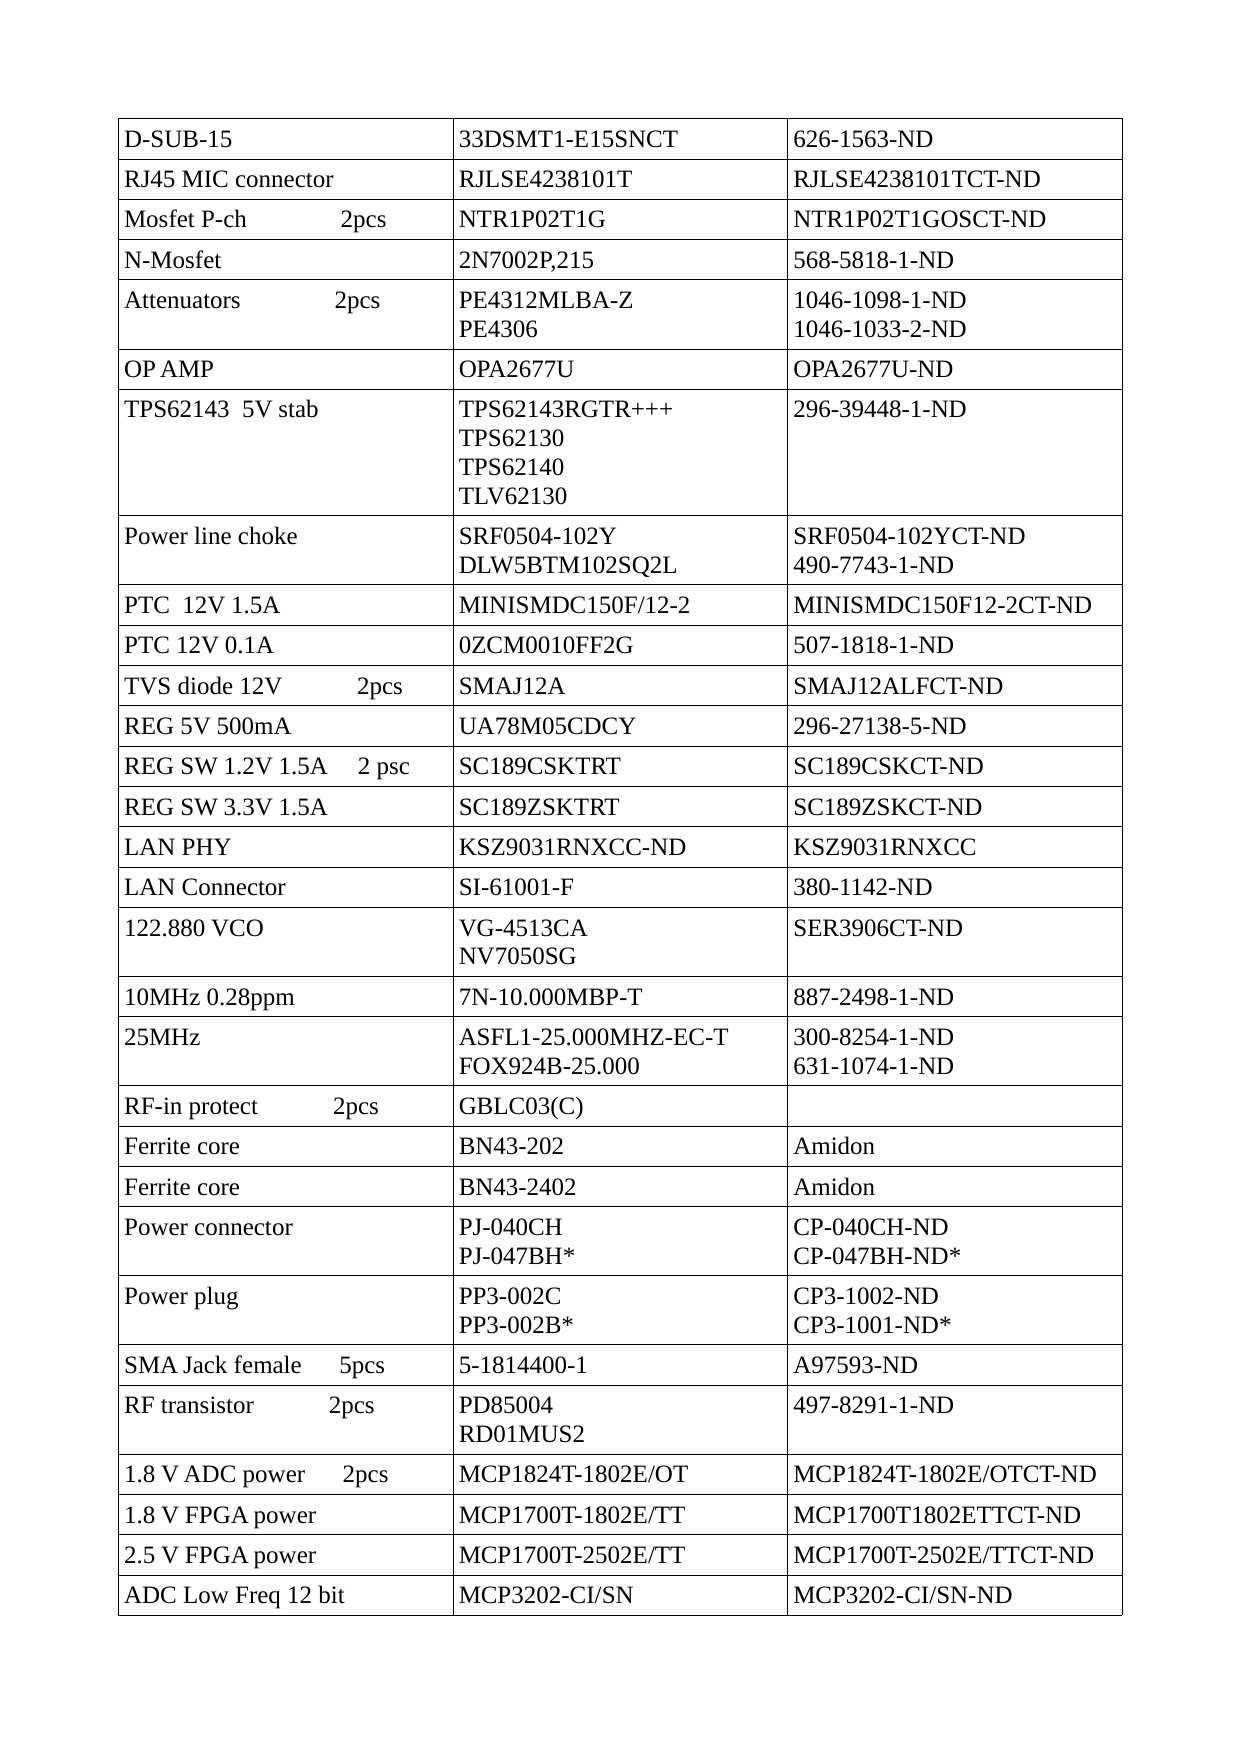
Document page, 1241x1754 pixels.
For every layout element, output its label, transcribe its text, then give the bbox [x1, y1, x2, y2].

table_cell Ferrite core [119, 1127, 453, 1166]
table_cell OP AMP [119, 350, 453, 389]
table_cell 380-1142-ND [788, 868, 1122, 907]
table_cell CP3-1002-ND CP3-1001-ND* [788, 1276, 1122, 1344]
table_cell BN43-202 [454, 1127, 787, 1166]
table_cell 1.8 V FPGA power [119, 1495, 453, 1534]
table_cell 1046-1098-1-ND 1046-1033-2-ND [788, 280, 1122, 348]
table_cell OPA2677U [454, 350, 787, 389]
table_header D-SUB-15 [119, 119, 453, 158]
table_cell TVS diode 12V 2pcs [119, 666, 453, 705]
table_cell 296-27138-5-ND [788, 706, 1122, 746]
table_cell TPS62143 5V stab [119, 390, 453, 515]
table_cell 10MHz 0.28ppm [119, 977, 453, 1016]
table_cell SC189ZSKCT-ND [788, 787, 1122, 826]
table_cell MCP1824T-1802E/OTCT-ND [788, 1455, 1122, 1494]
table_cell REG 5V 500mA [119, 706, 453, 746]
table_cell SC189CSKCT-ND [788, 747, 1122, 786]
table_cell 0ZCM0010FF2G [454, 626, 787, 665]
table_cell Power line choke [119, 516, 453, 584]
table_cell 568-5818-1-ND [788, 240, 1122, 279]
table_cell MINISMDC150F12-2CT-ND [788, 585, 1122, 625]
table_cell MCP1700T-1802E/TT [454, 1495, 787, 1534]
table_cell 296-39448-1-ND [788, 390, 1122, 515]
table_cell Attenuators 2pcs [119, 280, 453, 348]
table_cell 887-2498-1-ND [788, 977, 1122, 1016]
table_cell RJ45 MIC connector [119, 160, 453, 199]
table_cell MCP1824T-1802E/OT [454, 1455, 787, 1494]
table_cell MCP3202-CI/SN-ND [788, 1576, 1122, 1615]
table_cell [788, 1086, 1122, 1126]
table_cell Mosfet P-ch 2pcs [119, 200, 453, 239]
table_cell SC189CSKTRT [454, 747, 787, 786]
table_cell MCP1700T-2502E/TTCT-ND [788, 1535, 1122, 1575]
table_cell RF-in protect 2pcs [119, 1086, 453, 1126]
table_cell PD85004 RD01MUS2 [454, 1386, 787, 1454]
table_cell PE4312MLBA-Z PE4306 [454, 280, 787, 348]
table_cell 7N-10.000MBP-T [454, 977, 787, 1016]
table_cell REG SW 3.3V 1.5A [119, 787, 453, 826]
table_cell ASFL1-25.000MHZ-EC-T FOX924B-25.000 [454, 1017, 787, 1085]
table_cell REG SW 1.2V 1.5A 2 psc [119, 747, 453, 786]
table_cell PTC 12V 0.1A [119, 626, 453, 665]
table_cell Ferrite core [119, 1167, 453, 1206]
table_header 626-1563-ND [788, 119, 1122, 158]
table_cell VG-4513CA NV7050SG [454, 908, 787, 976]
table_cell SI-61001-F [454, 868, 787, 907]
table_cell Amidon [788, 1167, 1122, 1206]
table_cell SMA Jack female 5pcs [119, 1345, 453, 1385]
table_cell 122.880 VCO [119, 908, 453, 976]
table_cell 507-1818-1-ND [788, 626, 1122, 665]
table_cell Power connector [119, 1207, 453, 1275]
table_cell 497-8291-1-ND [788, 1386, 1122, 1454]
table_cell SC189ZSKTRT [454, 787, 787, 826]
table_cell N-Mosfet [119, 240, 453, 279]
table_cell LAN Connector [119, 868, 453, 907]
table_cell Amidon [788, 1127, 1122, 1166]
table_cell A97593-ND [788, 1345, 1122, 1385]
table_cell SMAJ12A [454, 666, 787, 705]
table_cell OPA2677U-ND [788, 350, 1122, 389]
table_cell MCP3202-CI/SN [454, 1576, 787, 1615]
table_cell MCP1700T1802ETTCT-ND [788, 1495, 1122, 1534]
table_cell PJ-040CH PJ-047BH* [454, 1207, 787, 1275]
table_cell RJLSE4238101T [454, 160, 787, 199]
table_cell SMAJ12ALFCT-ND [788, 666, 1122, 705]
table_cell RJLSE4238101TCT-ND [788, 160, 1122, 199]
table_cell LAN PHY [119, 827, 453, 867]
table_cell ADC Low Freq 12 bit [119, 1576, 453, 1615]
table_cell KSZ9031RNXCC-ND [454, 827, 787, 867]
table_cell KSZ9031RNXCC [788, 827, 1122, 867]
table_cell MINISMDC150F/12-2 [454, 585, 787, 625]
table_cell BN43-2402 [454, 1167, 787, 1206]
table_cell GBLC03(C) [454, 1086, 787, 1126]
table_cell PP3-002C PP3-002B* [454, 1276, 787, 1344]
table_cell TPS62143RGTR+++ TPS62130 TPS62140 TLV62130 [454, 390, 787, 515]
table_cell CP-040CH-ND CP-047BH-ND* [788, 1207, 1122, 1275]
table_cell NTR1P02T1G [454, 200, 787, 239]
table_cell PTC 12V 1.5A [119, 585, 453, 625]
table_cell SRF0504-102Y DLW5BTM102SQ2L [454, 516, 787, 584]
table_cell 25MHz [119, 1017, 453, 1085]
table_cell MCP1700T-2502E/TT [454, 1535, 787, 1575]
table_header 33DSMT1-E15SNCT [454, 119, 787, 158]
table_cell 300-8254-1-ND 631-1074-1-ND [788, 1017, 1122, 1085]
table_cell UA78M05CDCY [454, 706, 787, 746]
table_cell NTR1P02T1GOSCT-ND [788, 200, 1122, 239]
table_cell SRF0504-102YCT-ND 490-7743-1-ND [788, 516, 1122, 584]
table_cell 2.5 V FPGA power [119, 1535, 453, 1575]
table_cell 1.8 V ADC power 2pcs [119, 1455, 453, 1494]
table_cell SER3906CT-ND [788, 908, 1122, 976]
table_cell 5-1814400-1 [454, 1345, 787, 1385]
table_cell RF transistor 2pcs [119, 1386, 453, 1454]
table_cell 2N7002P,215 [454, 240, 787, 279]
table_cell Power plug [119, 1276, 453, 1344]
